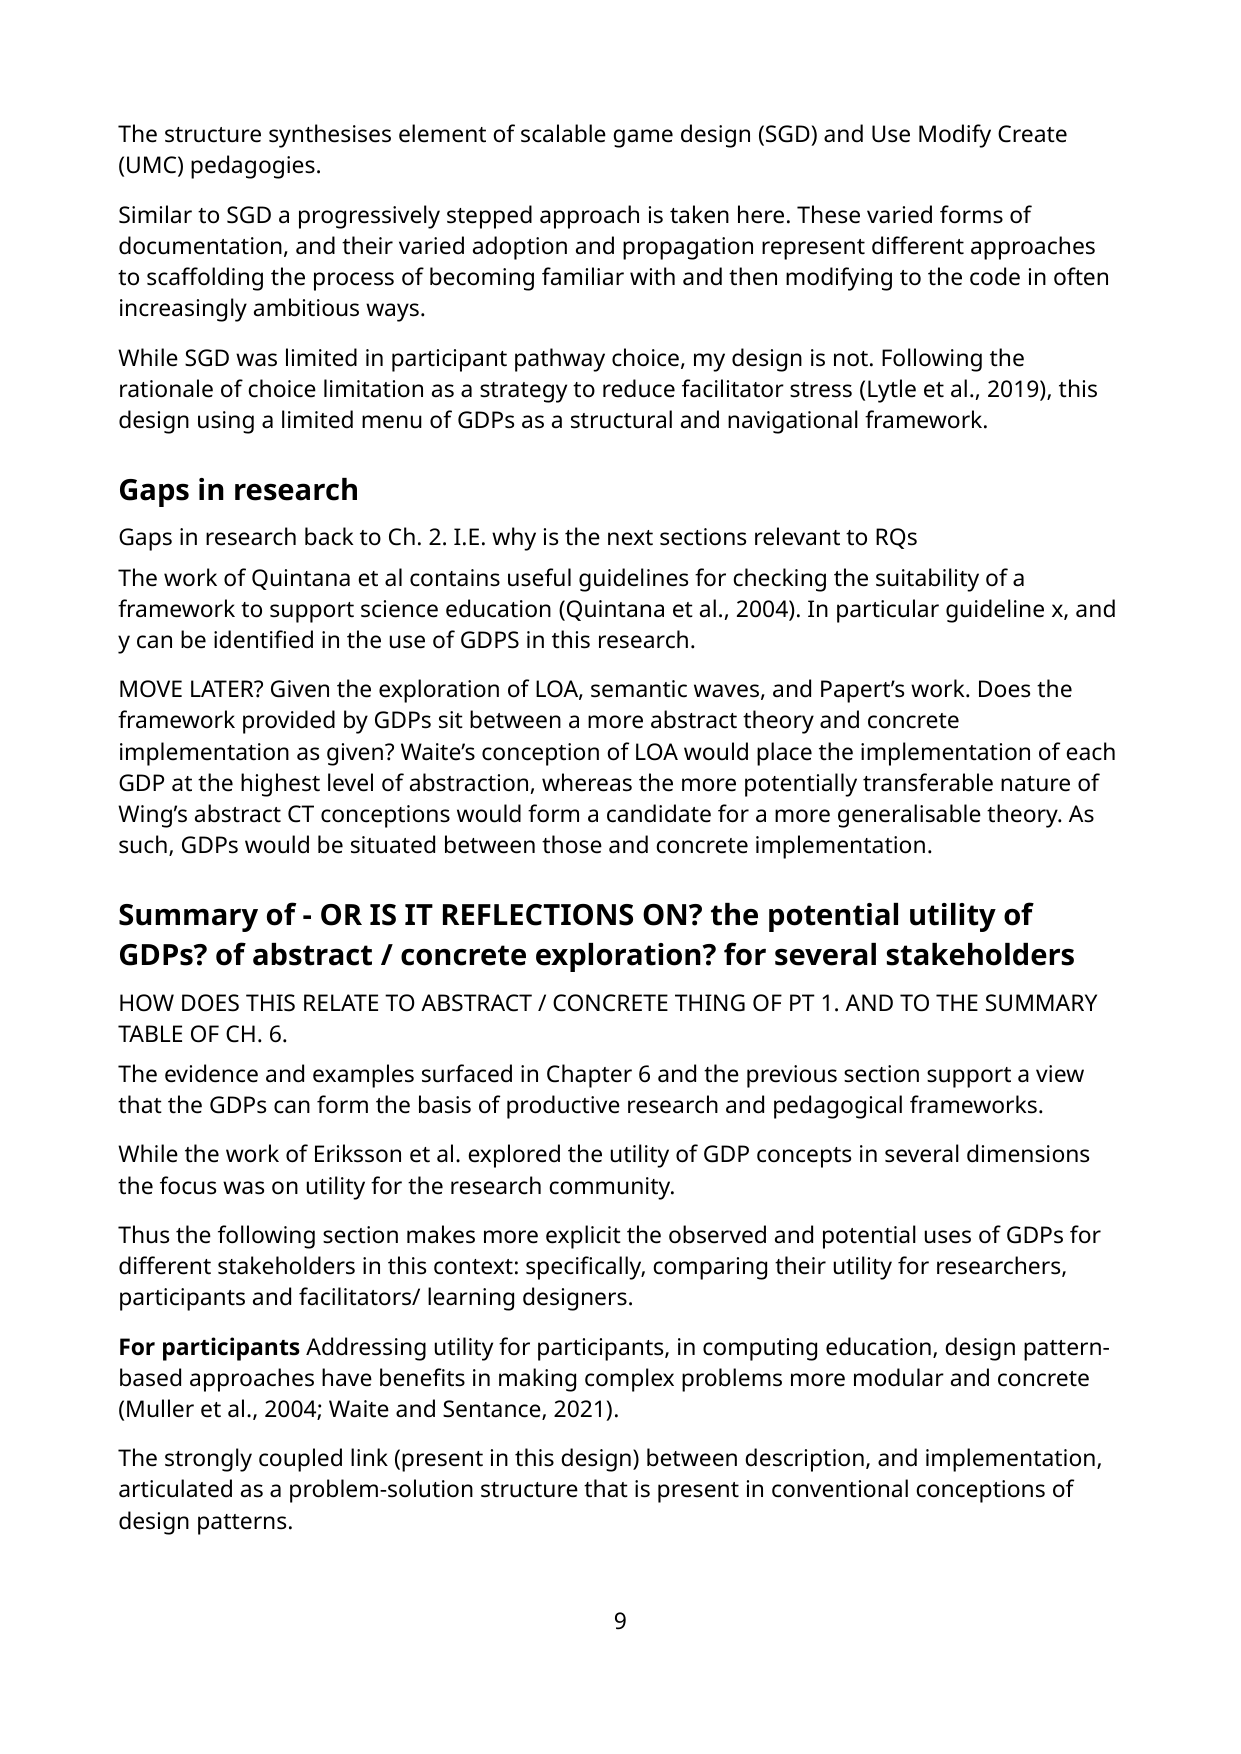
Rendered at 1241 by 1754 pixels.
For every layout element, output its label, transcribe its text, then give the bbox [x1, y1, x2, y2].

subtitle Gaps in research [118, 469, 1122, 509]
text Similar to SGD a progressively stepped approach is taken here. These varied forms of documentation, and their varied adoption and propagation represent different approaches to scaffolding the process of becoming familiar with and then modifying to the code in often increasingly ambitious ways. [118, 198, 1122, 323]
text Thus the following section makes more explicit the observed and potential uses of GDPs for different stakeholders in this context: specifically, comparing their utility for researchers, participants and facilitators/ learning designers. [118, 1219, 1122, 1313]
text Gaps in research back to Ch. 2. I.E. why is the next sections relevant to RQs [118, 521, 1122, 553]
text While SGD was limited in participant pathway choice, my design is not. Following the rationale of choice limitation as a strategy to reduce facilitator stress (Lytle et al., 2019), this design using a limited menu of GDPs as a structural and navigational framework. [118, 341, 1122, 435]
text The strongly coupled link (present in this design) between description, and implementation, articulated as a problem-solution structure that is present in conventional conceptions of design patterns. [118, 1442, 1122, 1536]
text The structure synthesises element of scalable game design (SGD) and Use Modify Create (UMC) pedagogies. [118, 118, 1122, 181]
text For participants Addressing utility for participants, in computing education, design pattern-based approaches have benefits in making complex problems more modular and concrete (Muller et al., 2004; Waite and Sentance, 2021). [118, 1331, 1122, 1424]
text While the work of Eriksson et al. explored the utility of GDP concepts in several dimensions the focus was on utility for the research community. [118, 1138, 1122, 1201]
subtitle Summary of - OR IS IT REFLECTIONS ON? the potential utility of GDPs? of abstract / concrete exploration? for several stakeholders [118, 895, 1122, 974]
text The work of Quintana et al contains useful guidelines for checking the suitability of a framework to support science education (Quintana et al., 2004). In particular guideline x, and y can be identified in the use of GDPS in this research. [118, 562, 1122, 655]
text MOVE LATER? Given the exploration of LOA, semantic waves, and Papert’s work. Does the framework provided by GDPs sit between a more abstract theory and concrete implementation as given? Waite’s conception of LOA would place the implementation of each GDP at the highest level of abstraction, whereas the more potentially transferable nature of Wing’s abstract CT conceptions would form a candidate for a more generalisable theory. As such, GDPs would be situated between those and concrete implementation. [118, 673, 1122, 861]
text HOW DOES THIS RELATE TO ABSTRACT / CONCRETE THING OF PT 1. AND TO THE SUMMARY TABLE OF CH. 6. [118, 987, 1122, 1049]
text The evidence and examples surfaced in Chapter 6 and the previous section support a view that the GDPs can form the basis of productive research and pedagogical frameworks. [118, 1058, 1122, 1121]
